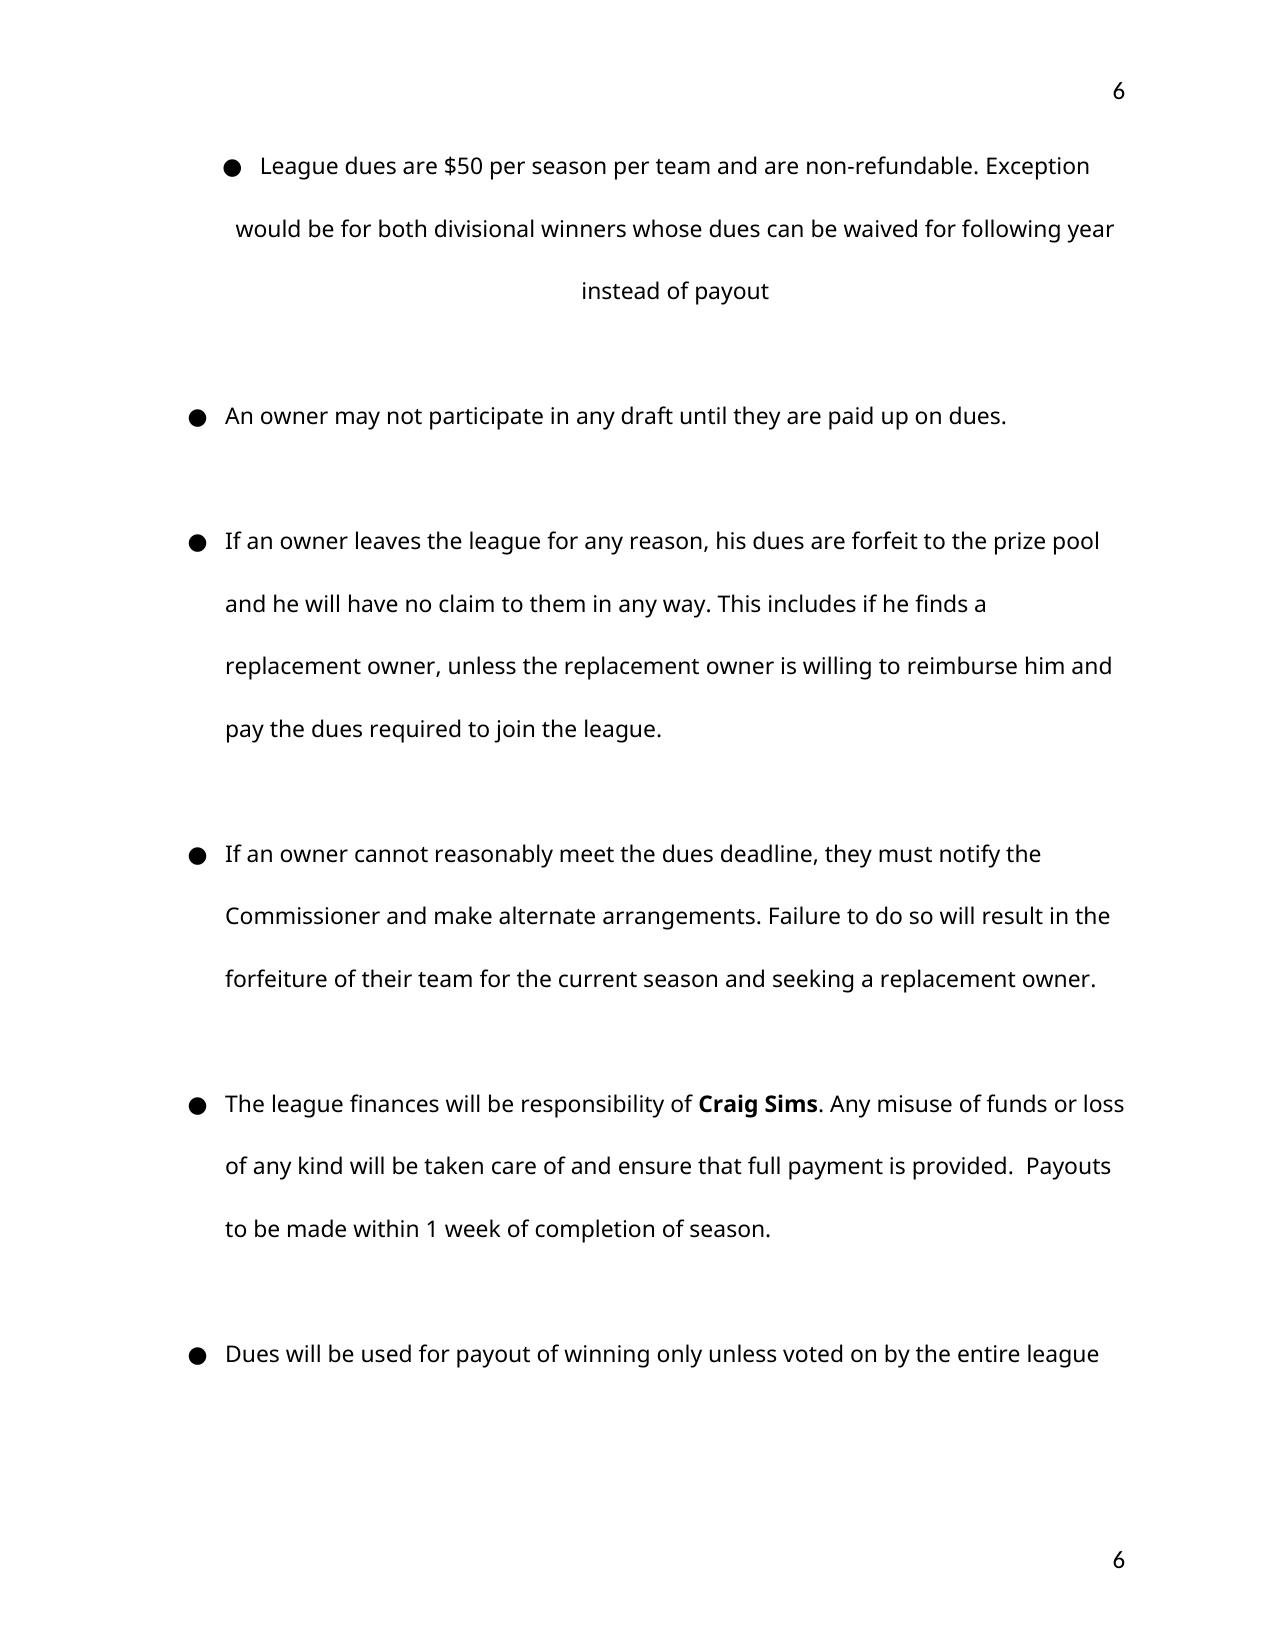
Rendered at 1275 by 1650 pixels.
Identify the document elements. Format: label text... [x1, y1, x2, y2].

list Dues will be used for payout of winning only unless voted on by the entire league [187, 1337, 1125, 1369]
list The league finances will be responsibility of Craig Sims. Any misuse of funds or loss of any kind will be taken care of and ensure that full payment is provided. Payouts to be made within 1 week of completion of season. [187, 1087, 1125, 1244]
list An owner may not participate in any draft until they are paid up on dues. [187, 400, 1125, 431]
list League dues are $50 per season per team and are non-refundable. Exception would be for both divisional winners whose dues can be waived for following year instead of payout [187, 150, 1125, 306]
list If an owner leaves the league for any reason, his dues are forfeit to the prize pool and he will have no claim to them in any way. This includes if he finds a replacement owner, unless the replacement owner is willing to reimburse him and pay the dues required to join the league. [187, 525, 1125, 744]
list If an owner cannot reasonably meet the dues deadline, they must notify the Commissioner and make alternate arrangements. Failure to do so will result in the forfeiture of their team for the current season and seeking a replacement owner. [187, 837, 1125, 994]
